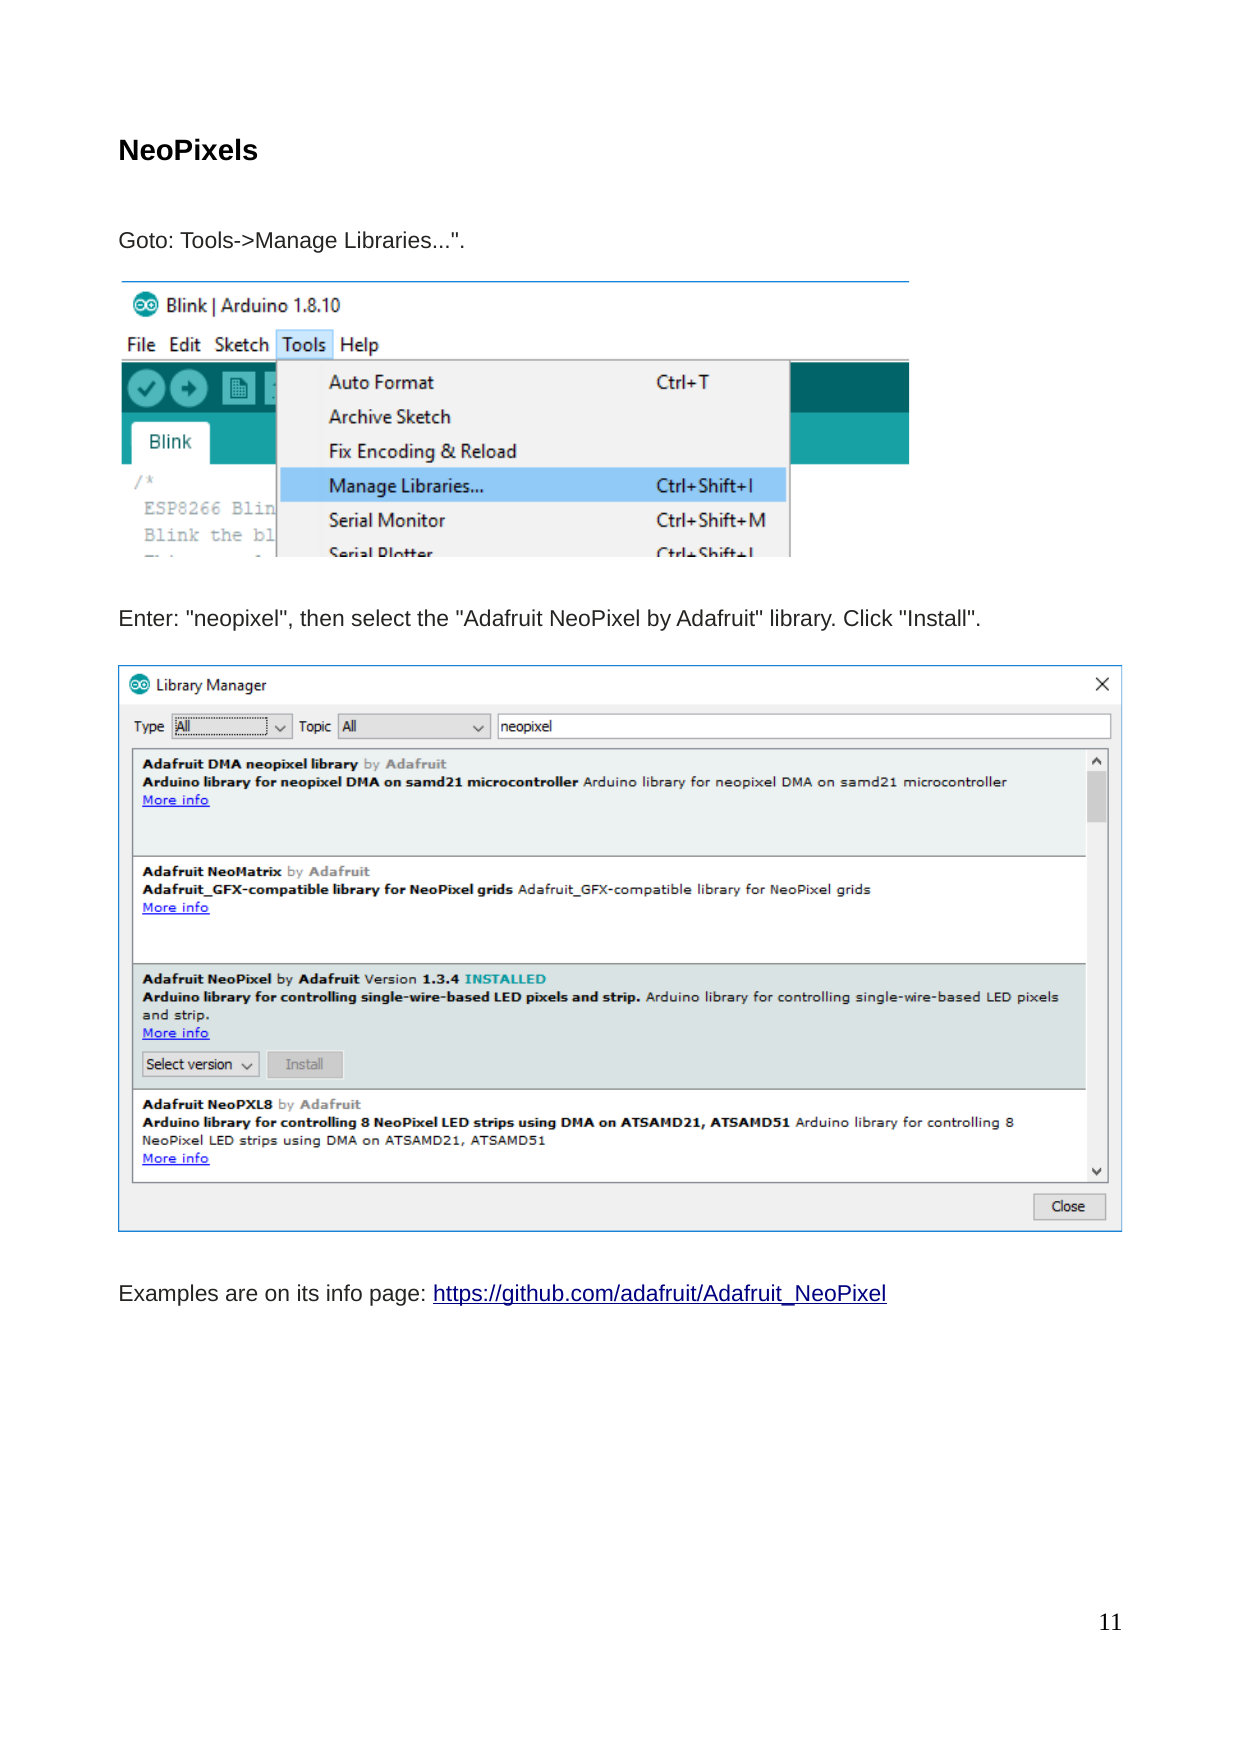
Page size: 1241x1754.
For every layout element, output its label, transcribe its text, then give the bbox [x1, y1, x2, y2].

text Goto: Tools->Manage Libraries...". [118, 227, 1122, 253]
picture [121, 281, 910, 557]
text Examples are on its info page: https://github.com/adafruit/Adafruit_NeoPixel [118, 1280, 1122, 1306]
text Enter: "neopixel", then select the "Adafruit NeoPixel by Adafruit" library. Click "Install". [118, 605, 1122, 632]
subtitle NeoPixels [118, 133, 1122, 166]
picture [118, 665, 1123, 1232]
